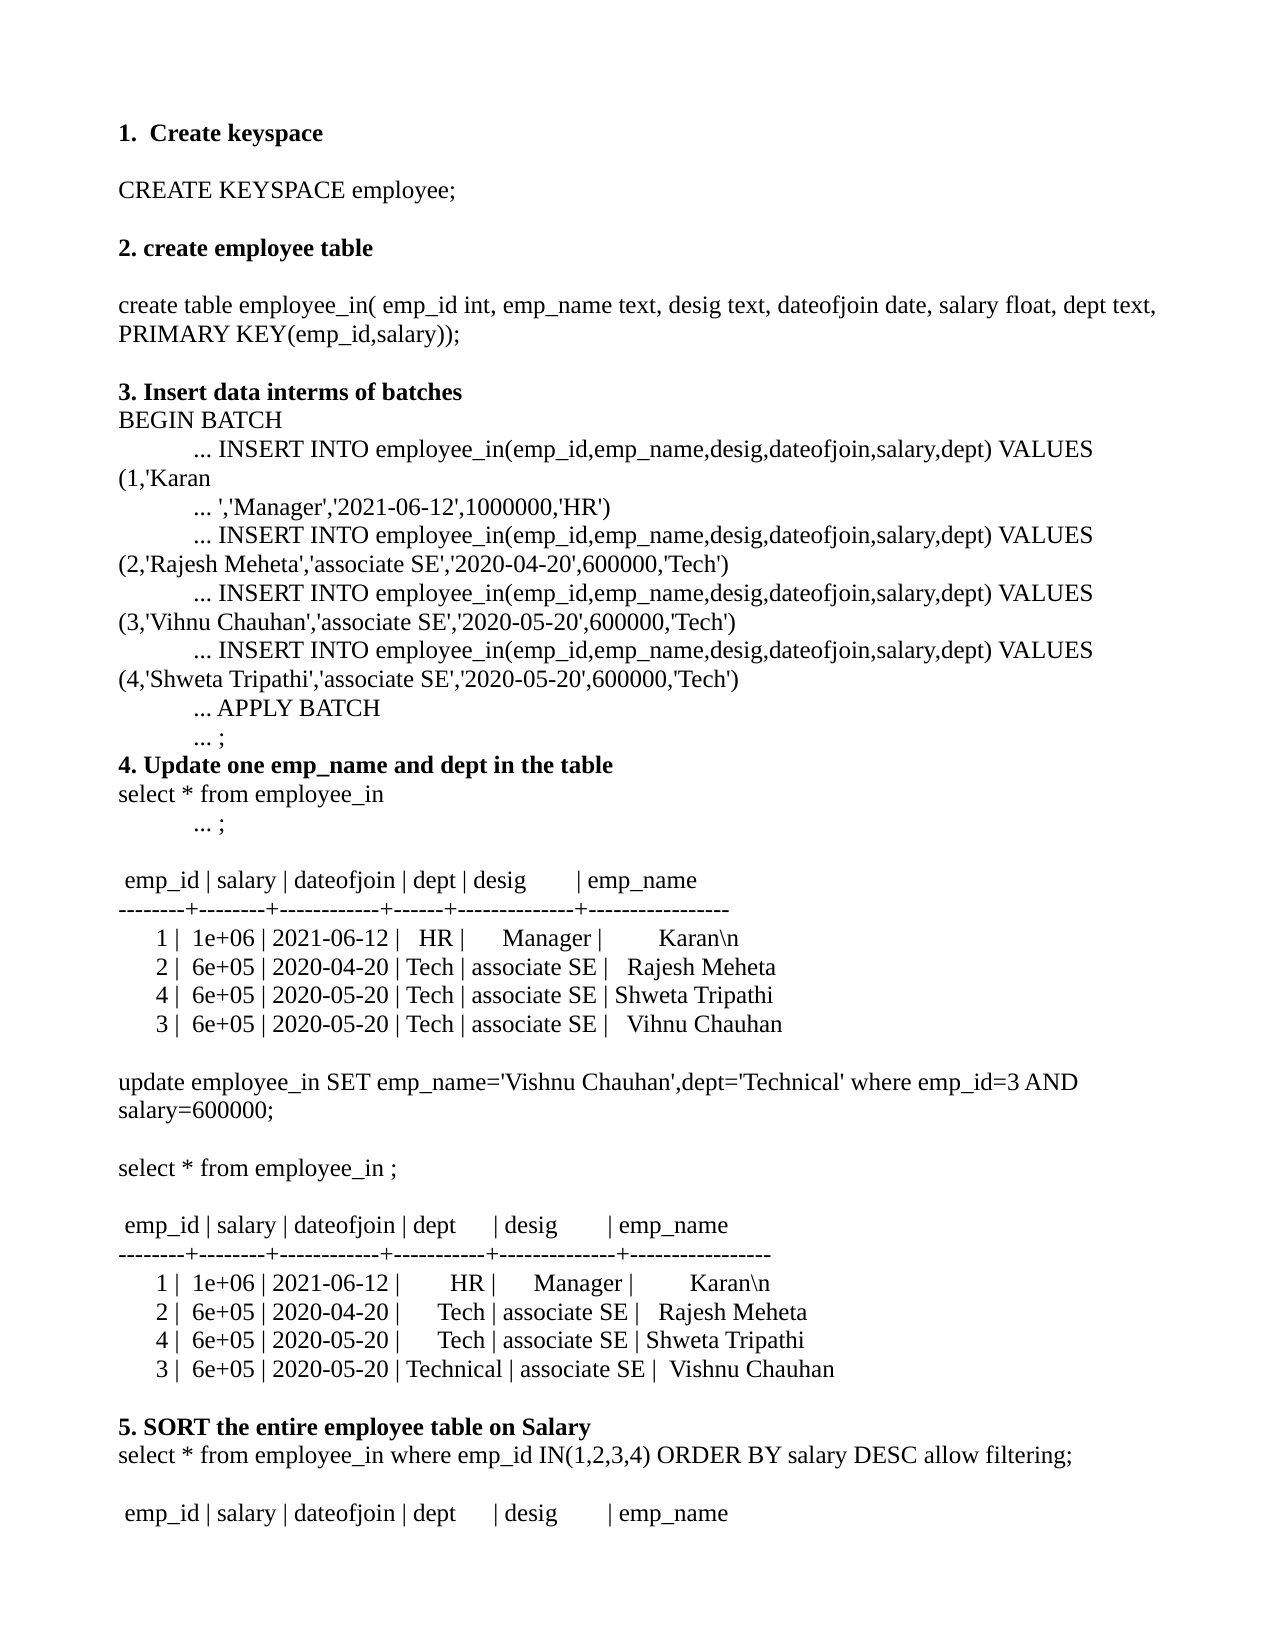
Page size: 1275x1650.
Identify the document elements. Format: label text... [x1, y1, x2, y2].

text 2 | 6e+05 | 2020-04-20 | Tech | associate SE | Rajesh Meheta [118, 952, 1157, 981]
text 1. Create keyspace [118, 118, 1157, 147]
text update employee_in SET emp_name='Vishnu Chauhan',dept='Technical' where emp_id=3 AND salary=600000; [118, 1067, 1157, 1124]
text 3 | 6e+05 | 2020-05-20 | Technical | associate SE | Vishnu Chauhan [118, 1354, 1157, 1383]
text emp_id | salary | dateofjoin | dept | desig | emp_name [118, 1498, 1157, 1527]
text select * from employee_in [118, 779, 1157, 808]
text 3. Insert data interms of batches [118, 377, 1157, 406]
text ... INSERT INTO employee_in(emp_id,emp_name,desig,dateofjoin,salary,dept) VALUES (4,'Shweta Tripathi','associate SE','2020-05-20',600000,'Tech') [118, 636, 1157, 693]
text 1 | 1e+06 | 2021-06-12 | HR | Manager | Karan\n [118, 923, 1157, 952]
text 5. SORT the entire employee table on Salary [118, 1412, 1157, 1441]
text 3 | 6e+05 | 2020-05-20 | Tech | associate SE | Vihnu Chauhan [118, 1009, 1157, 1038]
text 4. Update one emp_name and dept in the table [118, 751, 1157, 779]
text ... ; [118, 808, 1157, 837]
text ... INSERT INTO employee_in(emp_id,emp_name,desig,dateofjoin,salary,dept) VALUES (3,'Vihnu Chauhan','associate SE','2020-05-20',600000,'Tech') [118, 578, 1157, 636]
text select * from employee_in ; [118, 1153, 1157, 1182]
text 2. create employee table [118, 233, 1157, 262]
text CREATE KEYSPACE employee; [118, 176, 1157, 204]
text 2 | 6e+05 | 2020-04-20 | Tech | associate SE | Rajesh Meheta [118, 1297, 1157, 1326]
text 4 | 6e+05 | 2020-05-20 | Tech | associate SE | Shweta Tripathi [118, 981, 1157, 1009]
text ... INSERT INTO employee_in(emp_id,emp_name,desig,dateofjoin,salary,dept) VALUES (1,'Karan [118, 434, 1157, 492]
text 1 | 1e+06 | 2021-06-12 | HR | Manager | Karan\n [118, 1268, 1157, 1297]
text ... INSERT INTO employee_in(emp_id,emp_name,desig,dateofjoin,salary,dept) VALUES (2,'Rajesh Meheta','associate SE','2020-04-20',600000,'Tech') [118, 521, 1157, 578]
text emp_id | salary | dateofjoin | dept | desig | emp_name [118, 866, 1157, 894]
text create table employee_in( emp_id int, emp_name text, desig text, dateofjoin date, salary float, dept text, PRIMARY KEY(emp_id,salary)); [118, 291, 1157, 348]
text 4 | 6e+05 | 2020-05-20 | Tech | associate SE | Shweta Tripathi [118, 1326, 1157, 1354]
text select * from employee_in where emp_id IN(1,2,3,4) ORDER BY salary DESC allow filtering; [118, 1441, 1157, 1469]
text ... ; [118, 722, 1157, 751]
text ... APPLY BATCH [118, 693, 1157, 722]
text --------+--------+------------+-----------+--------------+----------------- [118, 1239, 1157, 1268]
text BEGIN BATCH [118, 406, 1157, 434]
text emp_id | salary | dateofjoin | dept | desig | emp_name [118, 1211, 1157, 1239]
text --------+--------+------------+------+--------------+----------------- [118, 894, 1157, 923]
text ... ','Manager','2021-06-12',1000000,'HR') [118, 492, 1157, 521]
